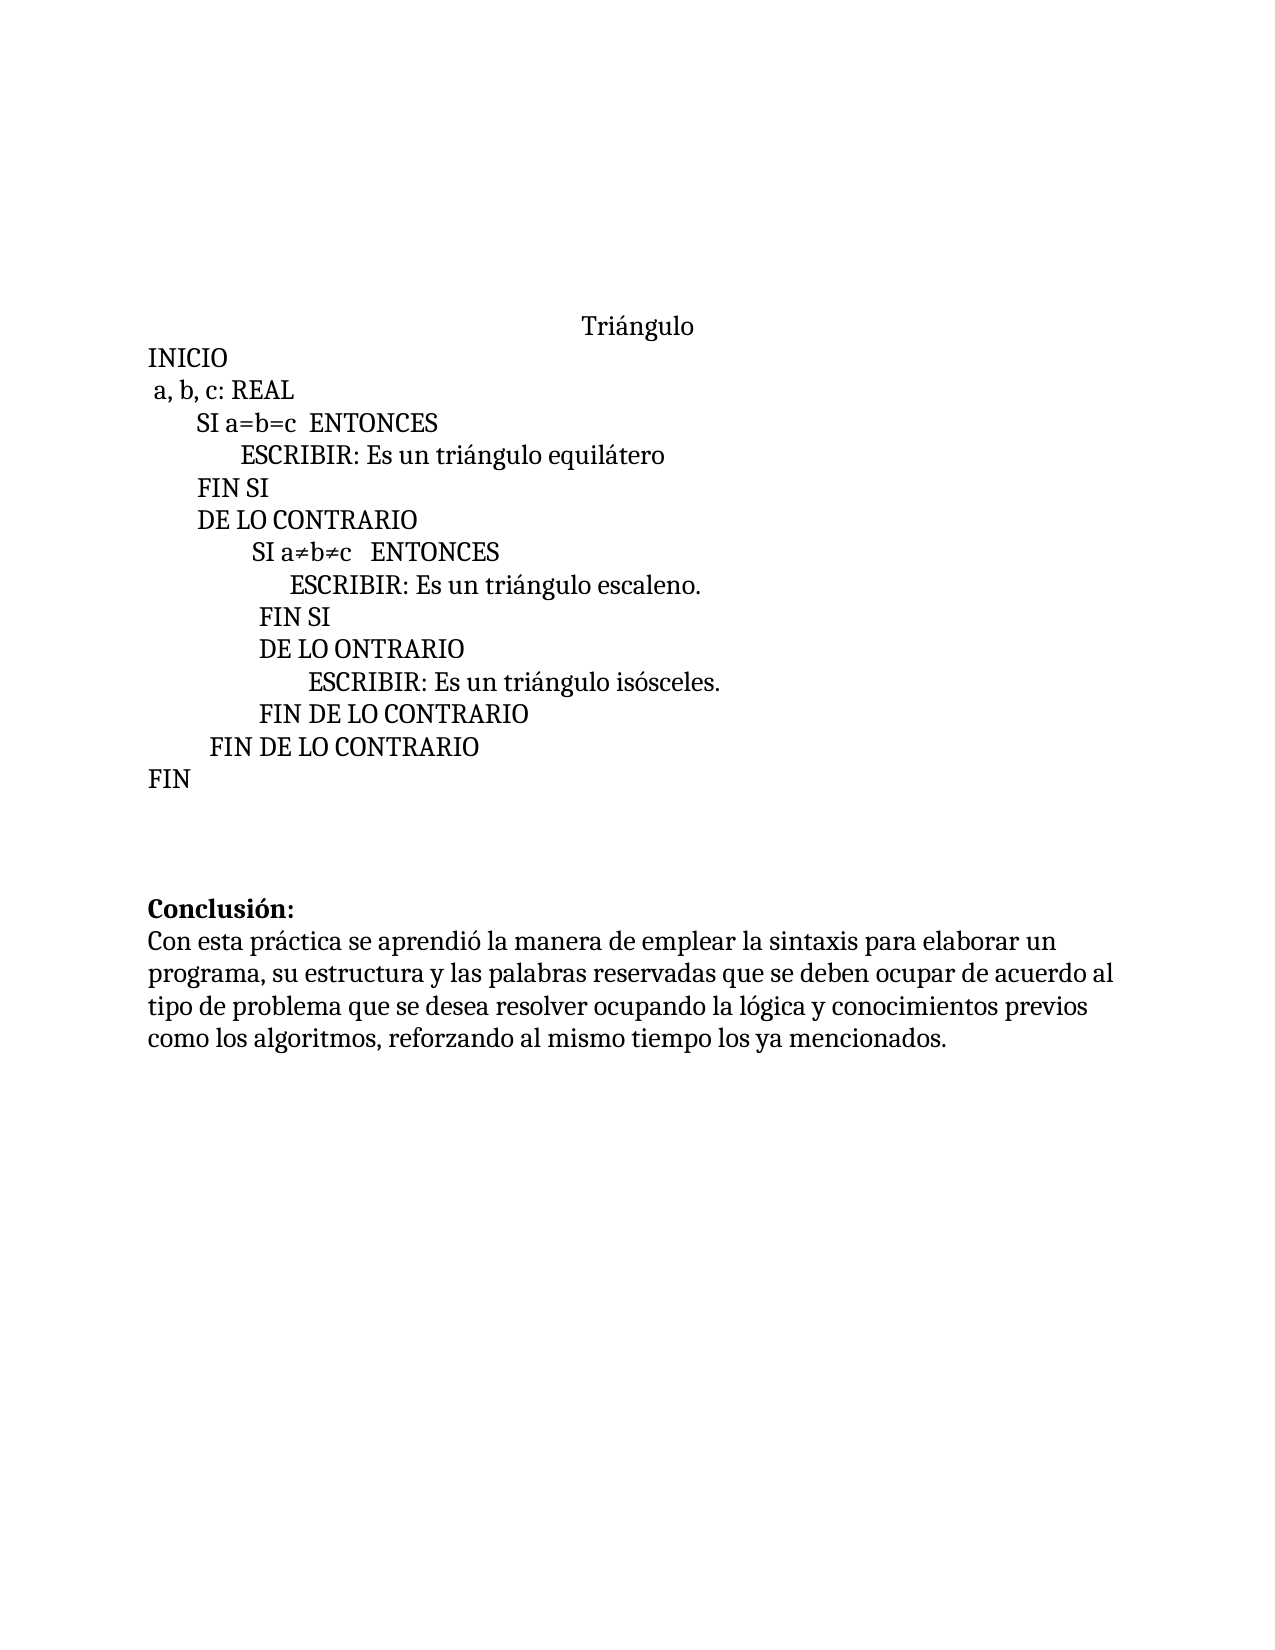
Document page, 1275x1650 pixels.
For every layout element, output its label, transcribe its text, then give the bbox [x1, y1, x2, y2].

text DE LO CONTRARIO [148, 504, 1127, 536]
text Con esta práctica se aprendió la manera de emplear la sintaxis para elaborar un programa, su estructura y las palabras reservadas que se deben ocupar de acuerdo al tipo de problema que se desea resolver ocupando la lógica y conocimientos previos como los algoritmos, reforzando al mismo tiempo los ya mencionados. [148, 925, 1127, 1055]
text FIN SI [148, 601, 1127, 634]
text ESCRIBIR: Es un triángulo equilátero [148, 439, 1127, 472]
text SI a≠b≠c ENTONCES [148, 536, 1127, 569]
text Triángulo [148, 310, 1127, 342]
text ESCRIBIR: Es un triángulo isósceles. [148, 666, 1127, 698]
text SI a=b=c ENTONCES [148, 407, 1127, 439]
text FIN DE LO CONTRARIO [148, 731, 1127, 763]
text DE LO ONTRARIO [148, 634, 1127, 666]
text ESCRIBIR: Es un triángulo escaleno. [148, 569, 1127, 601]
text FIN SI [148, 472, 1127, 504]
text FIN DE LO CONTRARIO [148, 698, 1127, 731]
text a, b, c: REAL [148, 374, 1127, 407]
text FIN [148, 763, 1127, 796]
text INICIO [148, 342, 1127, 374]
text Conclusión: [148, 893, 1127, 925]
